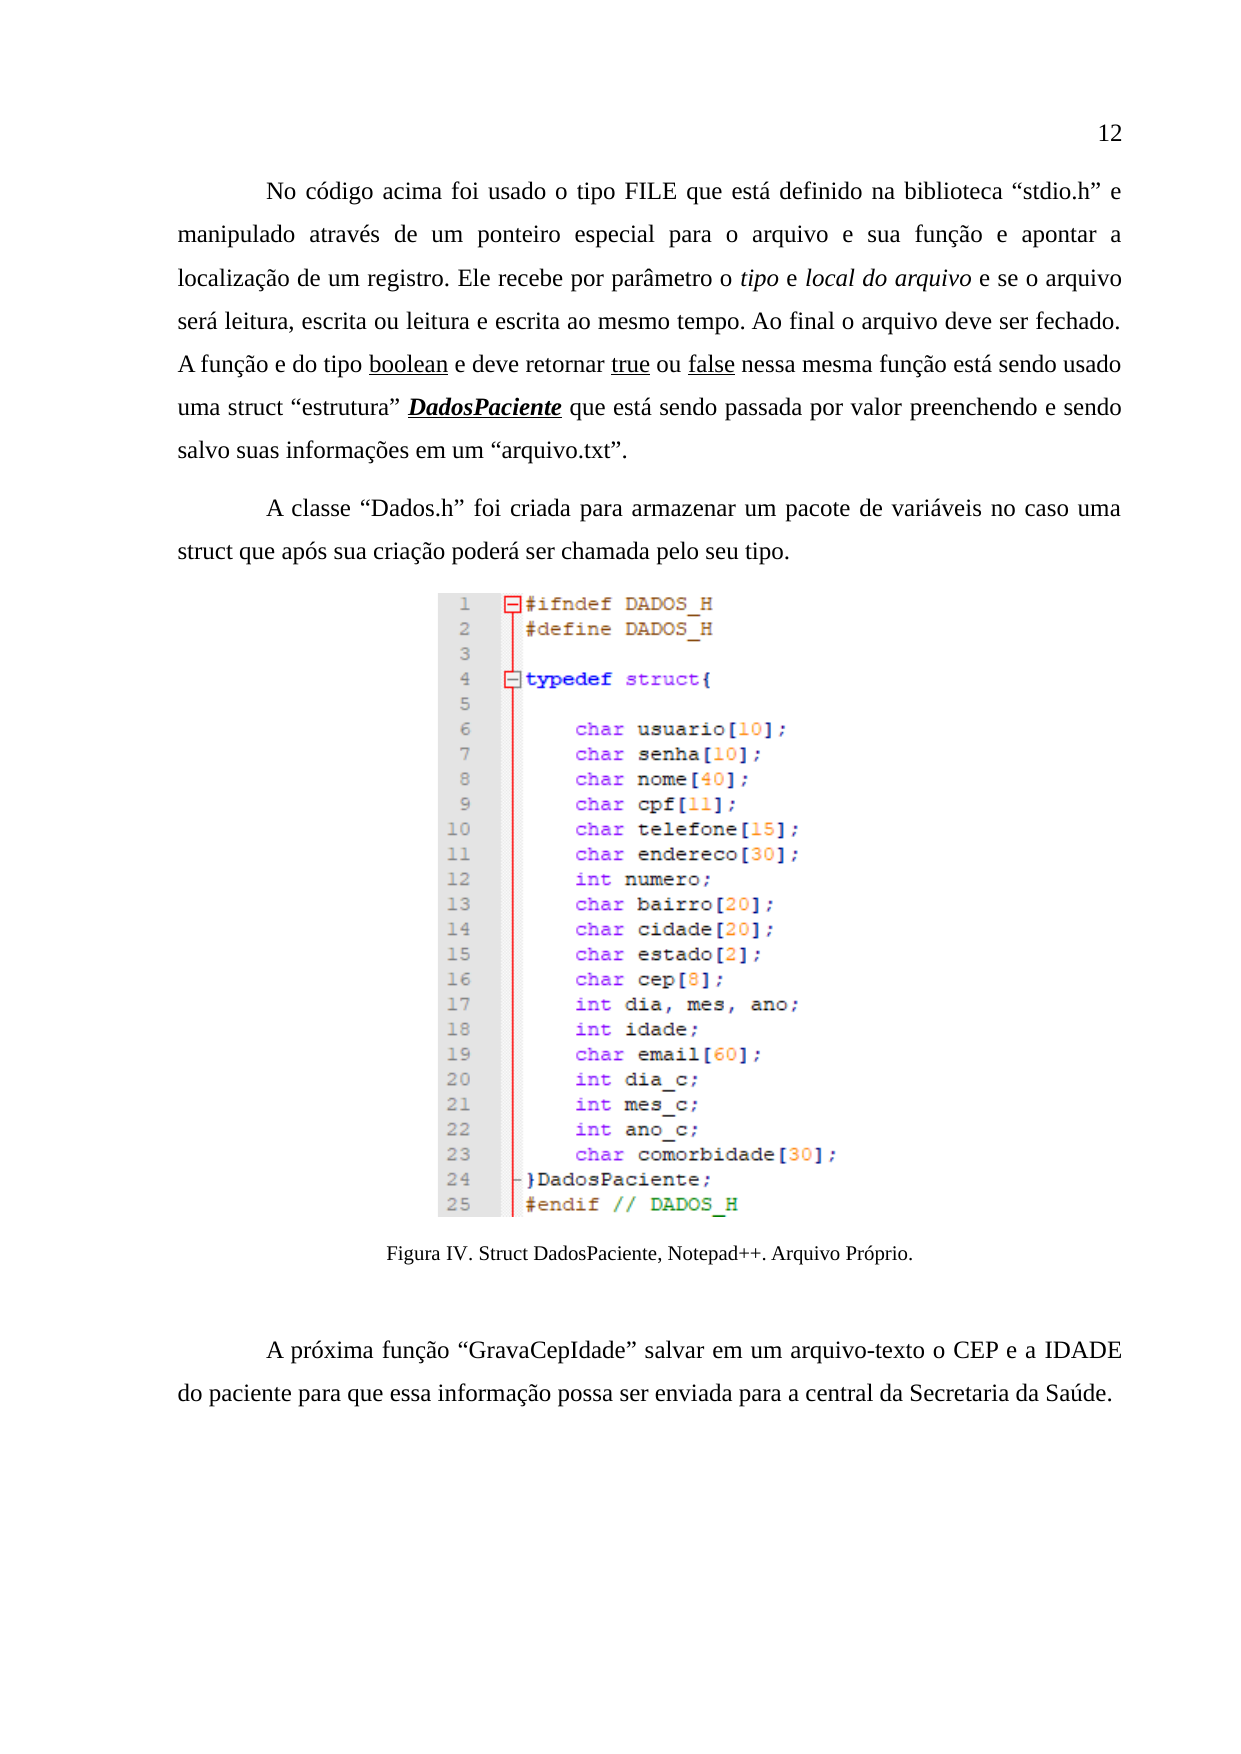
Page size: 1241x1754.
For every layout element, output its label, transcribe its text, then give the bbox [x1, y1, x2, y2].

text A próxima função “GravaCepIdade” salvar em um arquivo-texto o CEP e a IDADE do paciente para que essa informação possa ser enviada para a central da Secretaria da Saúde. [177, 1335, 1122, 1407]
text Figura IV. Struct DadosPaciente, Notepad++. Arquivo Próprio. [177, 1241, 1122, 1265]
text No código acima foi usado o tipo FILE que está definido na biblioteca “stdio.h” e manipulado através de um ponteiro especial para o arquivo e sua função e apontar a localização de um registro. Ele recebe por parâmetro o tipo e local do arquivo e se o arquivo será leitura, escrita ou leitura e escrita ao mesmo tempo. Ao final o arquivo deve ser fechado. A função e do tipo boolean e deve retornar true ou false nessa mesma função está sendo usado uma struct “estrutura” DadosPaciente que está sendo passada por valor preenchendo e sendo salvo suas informações em um “arquivo.txt”. [177, 176, 1122, 464]
text A classe “Dados.h” foi criada para armazenar um pacote de variáveis no caso uma struct que após sua criação poderá ser chamada pelo seu tipo. [177, 493, 1122, 565]
picture [437, 593, 862, 1217]
